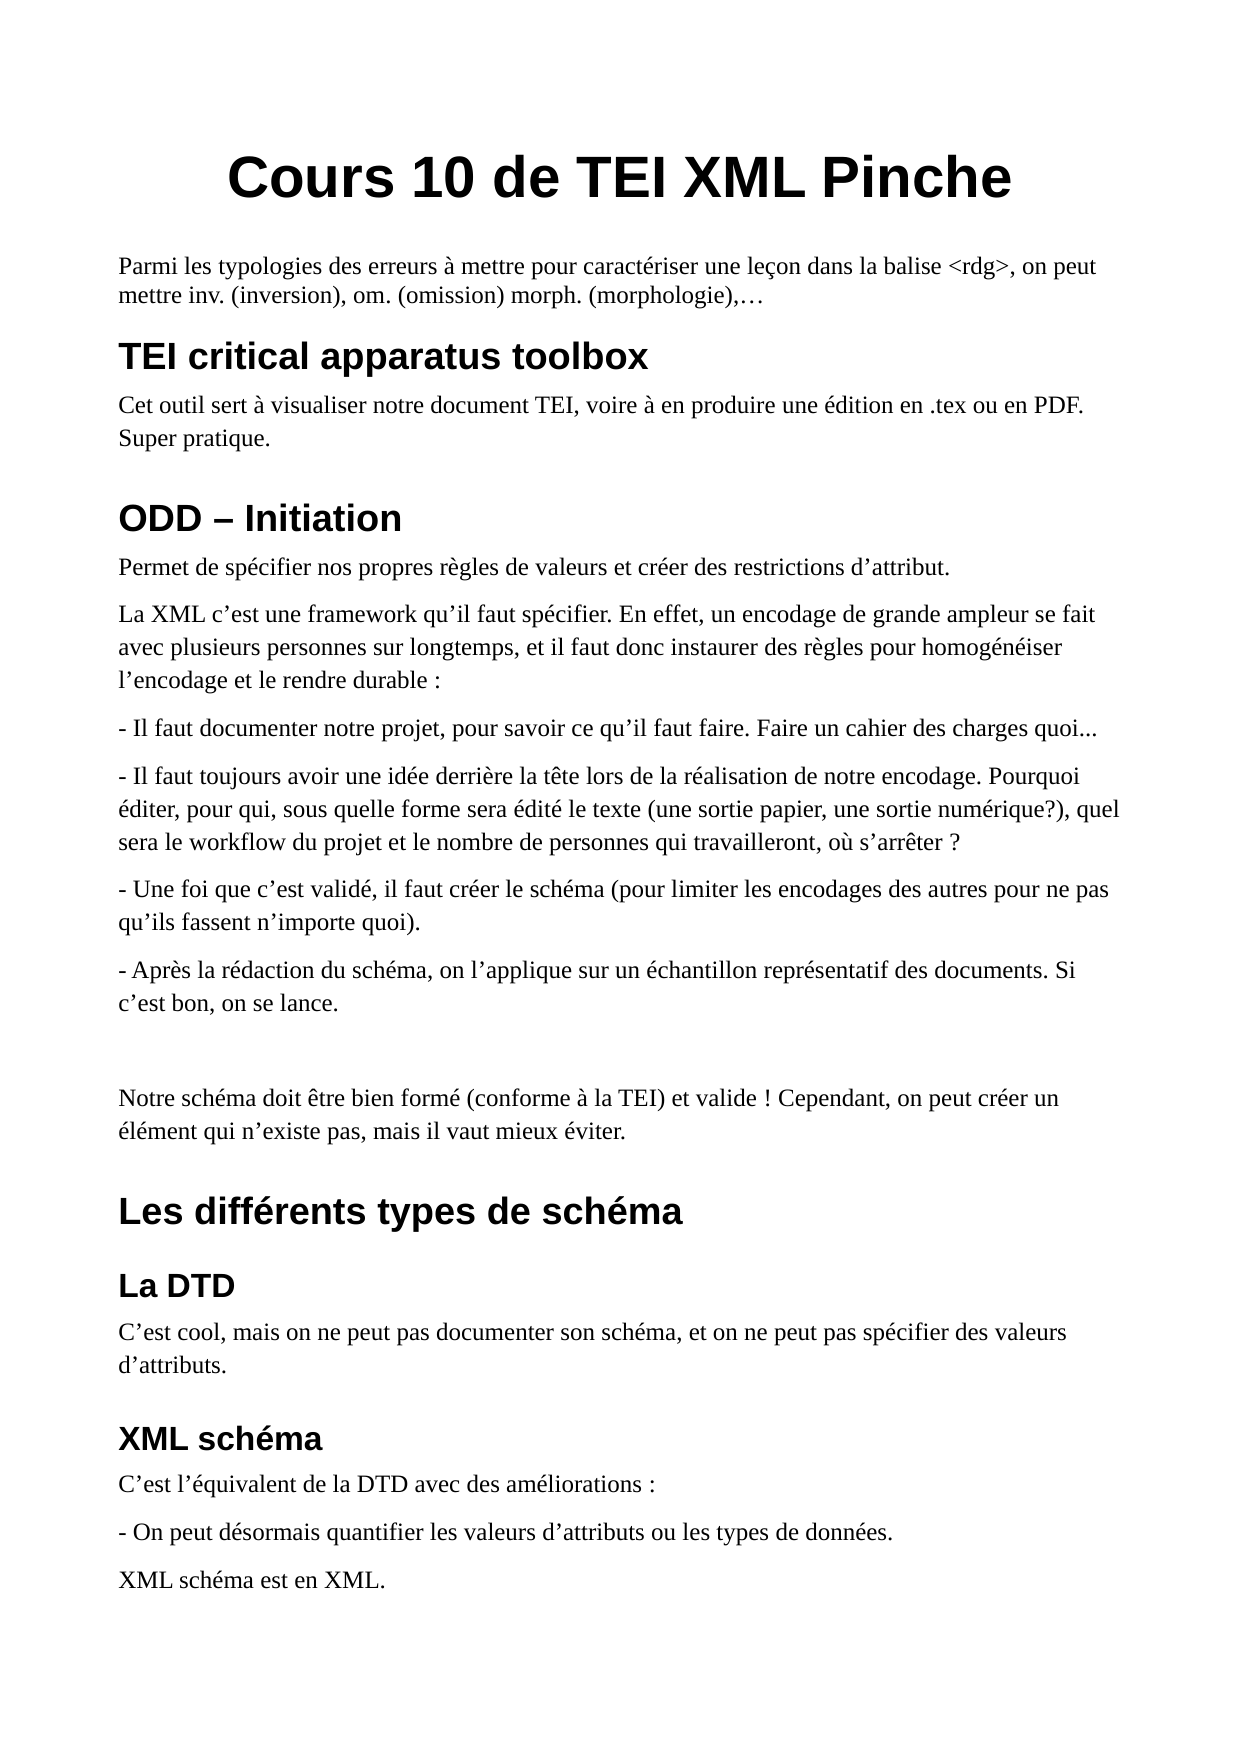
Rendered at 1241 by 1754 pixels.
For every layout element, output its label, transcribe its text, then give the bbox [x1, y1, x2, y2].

text La XML c’est une framework qu’il faut spécifier. En effet, un encodage de grande ampleur se fait avec plusieurs personnes sur longtemps, et il faut donc instaurer des règles pour homogénéiser l’encodage et le rendre durable : [118, 599, 1122, 694]
text - Il faut toujours avoir une idée derrière la tête lors de la réalisation de notre encodage. Pourquoi éditer, pour qui, sous quelle forme sera édité le texte (une sortie papier, une sortie numérique?), quel sera le workflow du projet et le nombre de personnes qui travailleront, où s’arrêter ? [118, 761, 1122, 856]
text - On peut désormais quantifier les valeurs d’attributs ou les types de données. [118, 1517, 1122, 1546]
text Permet de spécifier nos propres règles de valeurs et créer des restrictions d’attribut. [118, 552, 1122, 581]
text C’est cool, mais on ne peut pas documenter son schéma, et on ne peut pas spécifier des valeurs d’attributs. [118, 1317, 1122, 1379]
text Notre schéma doit être bien formé (conforme à la TEI) et valide ! Cependant, on peut créer un élément qui n’existe pas, mais il vaut mieux éviter. [118, 1083, 1122, 1145]
title Cours 10 de TEI XML Pinche [118, 143, 1122, 210]
text Parmi les typologies des erreurs à mettre pour caractériser une leçon dans la balise <rdg>, on peut mettre inv. (inversion), om. (omission) morph. (morphologie),… [118, 251, 1122, 309]
subtitle ODD – Initiation [118, 496, 1122, 539]
subtitle Les différents types de schéma [118, 1189, 1122, 1232]
text C’est l’équivalent de la DTD avec des améliorations : [118, 1469, 1122, 1498]
subtitle TEI critical apparatus toolbox [118, 334, 1122, 378]
subtitle XML schéma [118, 1418, 1122, 1457]
text Cet outil sert à visualiser notre document TEI, voire à en produire une édition en .tex ou en PDF. Super pratique. [118, 390, 1122, 452]
text - Une foi que c’est validé, il faut créer le schéma (pour limiter les encodages des autres pour ne pas qu’ils fassent n’importe quoi). [118, 874, 1122, 936]
text - Après la rédaction du schéma, on l’applique sur un échantillon représentatif des documents. Si c’est bon, on se lance. [118, 955, 1122, 1017]
text XML schéma est en XML. [118, 1565, 1122, 1593]
subtitle La DTD [118, 1266, 1122, 1304]
text - Il faut documenter notre projet, pour savoir ce qu’il faut faire. Faire un cahier des charges quoi... [118, 713, 1122, 742]
